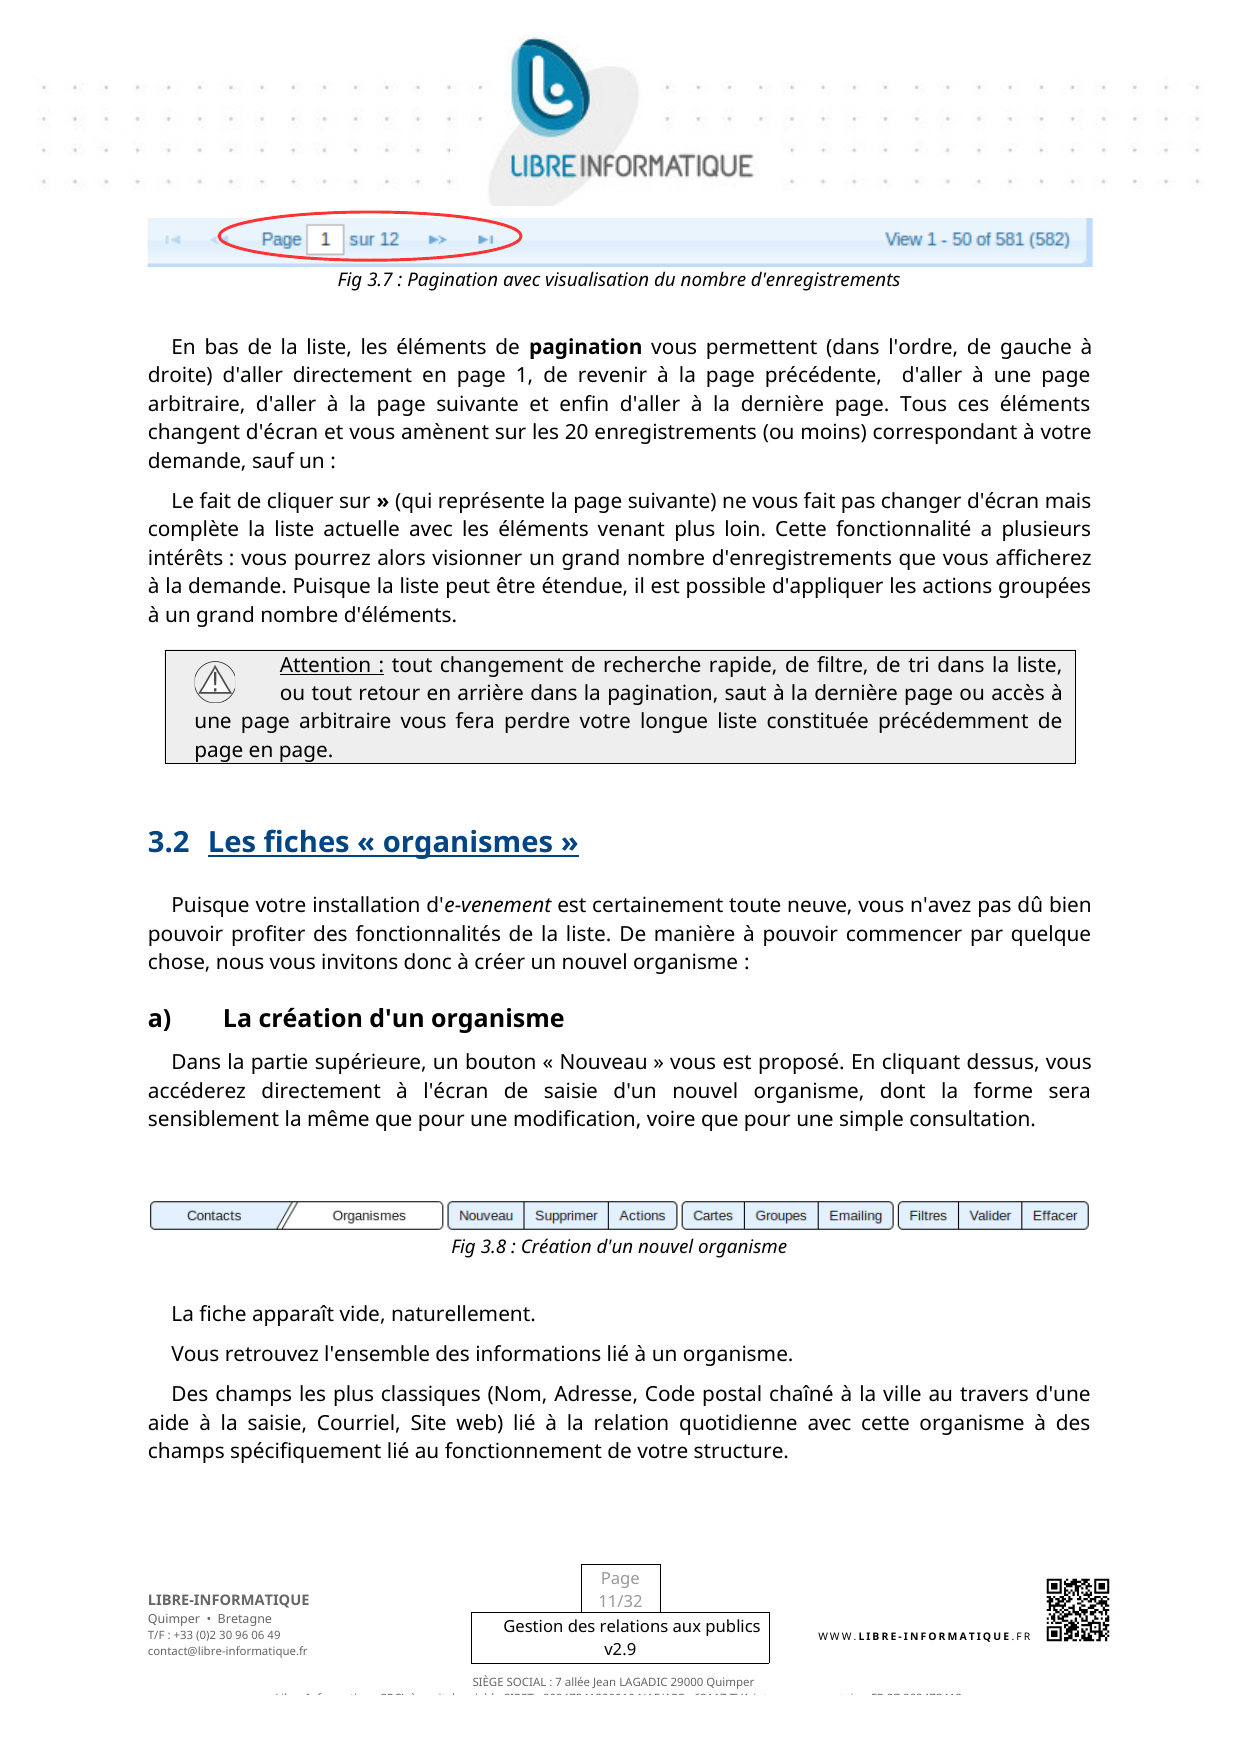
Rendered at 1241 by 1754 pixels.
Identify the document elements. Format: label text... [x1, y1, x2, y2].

text Le fait de cliquer sur » (qui représente la page suivante) ne vous fait pas changer d'écran mais complète la liste actuelle avec les éléments venant plus loin. Cette fonctionnalité a plusieurs intérêts : vous pourrez alors visionner un grand nombre d'enregistrements que vous afficherez à la demande. Puisque la liste peut être étendue, il est possible d'appliquer les actions groupées à un grand nombre d'éléments. [148, 486, 1093, 628]
text Fig 3.8 : Création d'un nouvel organisme [148, 1233, 1093, 1258]
subtitle La création d'un organisme [148, 1001, 1093, 1035]
picture [147, 1197, 1093, 1233]
text Dans la partie supérieure, un bouton « Nouveau » vous est proposé. En cliquant dessus, vous accéderez directement à l'écran de saisie d'un nouvel organisme, dont la forme sera sensiblement la même que pour une modification, voire que pour une simple consultation. [148, 1047, 1093, 1133]
text Vous retrouvez l'ensemble des informations lié à un organisme. [148, 1339, 1093, 1367]
text Fig 3.7 : Pagination avec visualisation du nombre d'enregistrements [148, 267, 1093, 292]
text Attention : tout changement de recherche rapide, de filtre, de tri dans la liste, ou tout retour en arrière dans la pagination, saut à la dernière page ou accès à une page arbitraire vous fera perdre votre longue liste constituée précédemment de page en page. [194, 651, 1064, 763]
text En bas de la liste, les éléments de pagination vous permettent (dans l'ordre, de gauche à droite) d'aller directement en page 1, de revenir à la page précédente, d'aller à une page arbitraire, d'aller à la page suivante et enfin d'aller à la dernière page. Tous ces éléments changent d'écran et vous amènent sur les 20 enregistrements (ou moins) correspondant à votre demande, sauf un : [148, 332, 1093, 474]
picture [27, 35, 1213, 267]
text La fiche apparaît vide, naturellement. [148, 1299, 1093, 1327]
picture [194, 661, 236, 703]
text Puisque votre installation d'e-venement est certainement toute neuve, vous n'avez pas dû bien pouvoir profiter des fonctionnalités de la liste. De manière à pouvoir commencer par quelque chose, nous vous invitons donc à créer un nouvel organisme : [148, 891, 1093, 976]
subtitle Les fiches « organismes » [148, 821, 1093, 861]
text Des champs les plus classiques (Nom, Adresse, Code postal chaîné à la ville au travers d'une aide à la saisie, Courriel, Site web) lié à la relation quotidienne avec cette organisme à des champs spécifiquement lié au fonctionnement de votre structure. [148, 1379, 1093, 1464]
picture [1036, 1568, 1120, 1652]
